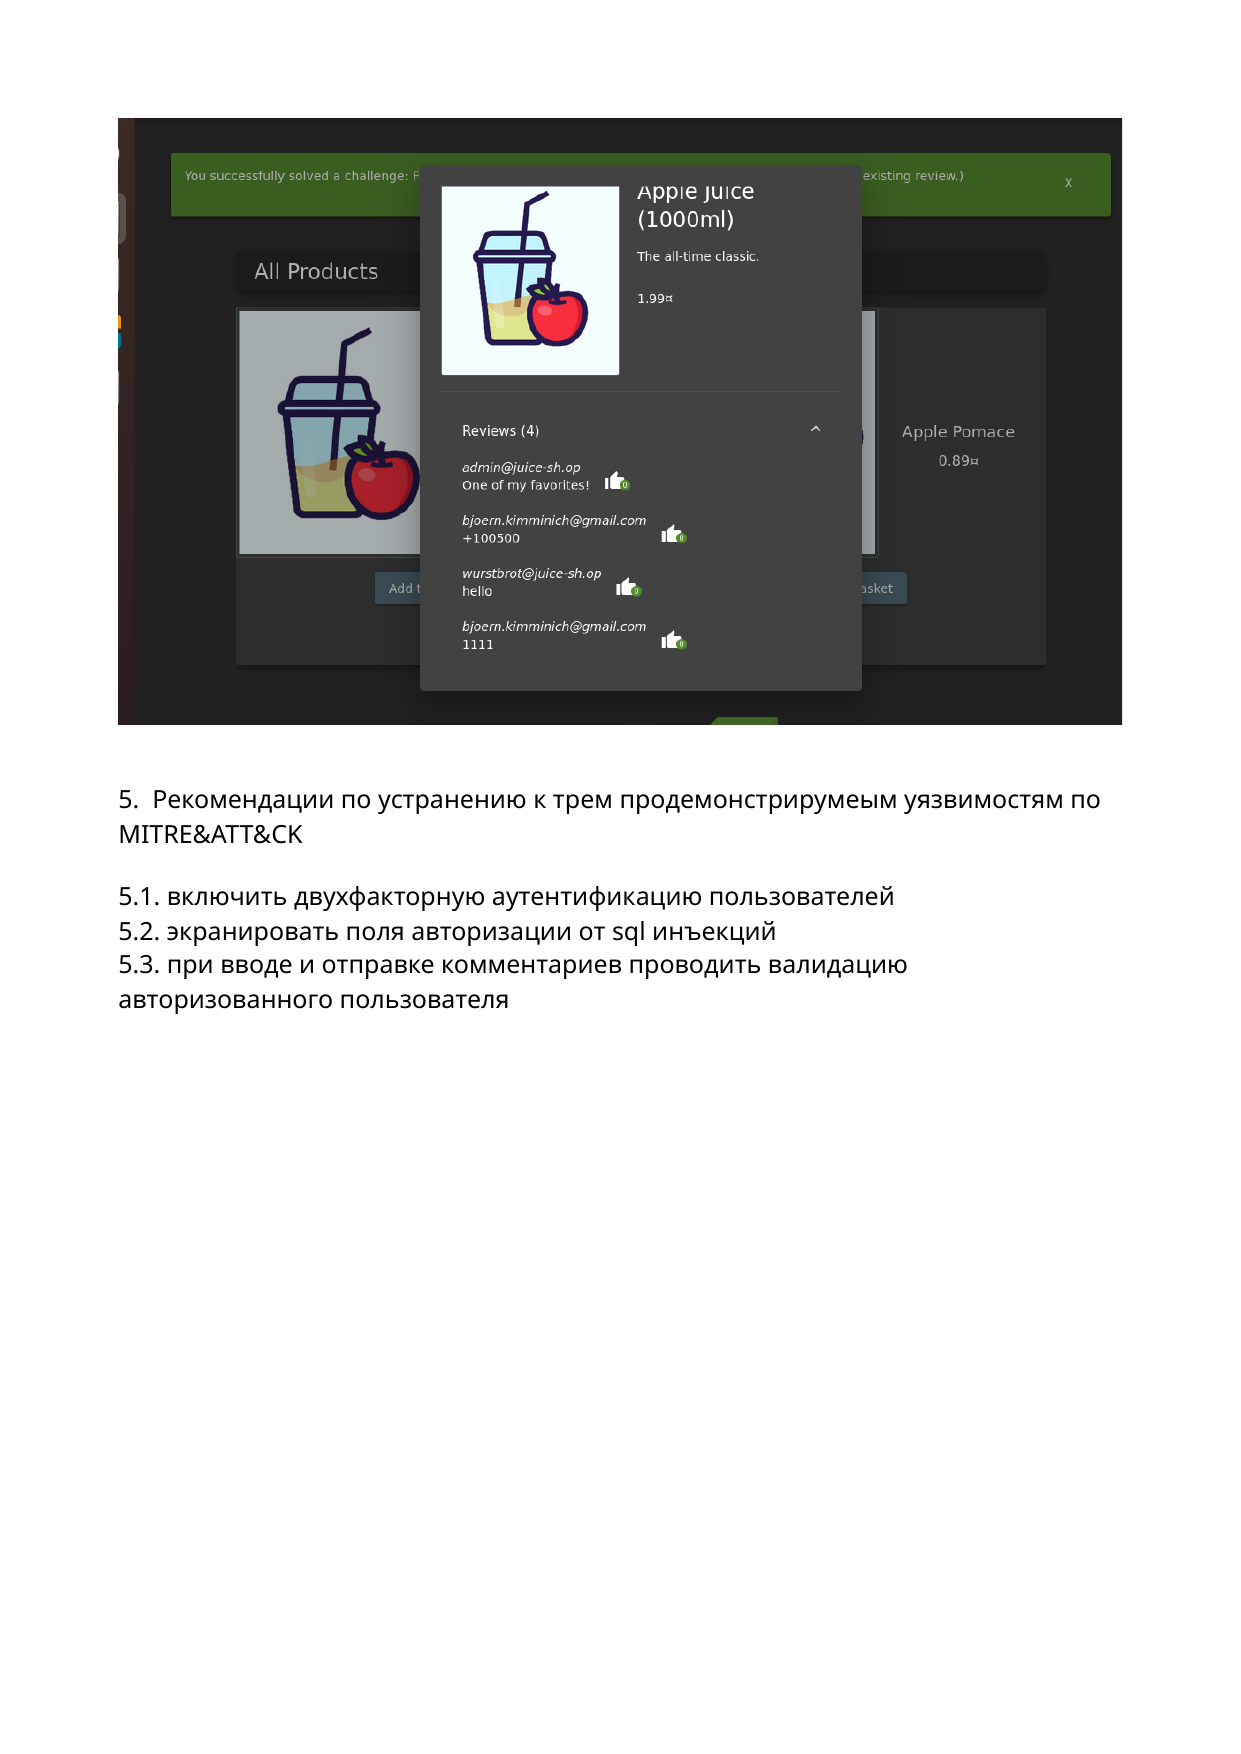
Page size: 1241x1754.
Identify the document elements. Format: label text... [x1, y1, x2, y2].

text 5.3. при вводе и отправке комментариев проводить валидацию авторизованного пользователя [118, 947, 1122, 1015]
text 5.2. экранировать поля авторизации от sql инъекций [118, 913, 1122, 947]
picture [118, 118, 1123, 725]
text 5. Рекомендации по устранению к трем продемонстрирумеым уязвимостям по MITRE&ATT&CK [118, 782, 1122, 850]
text 5.1. включить двухфакторную аутентификацию пользователей [118, 879, 1122, 913]
